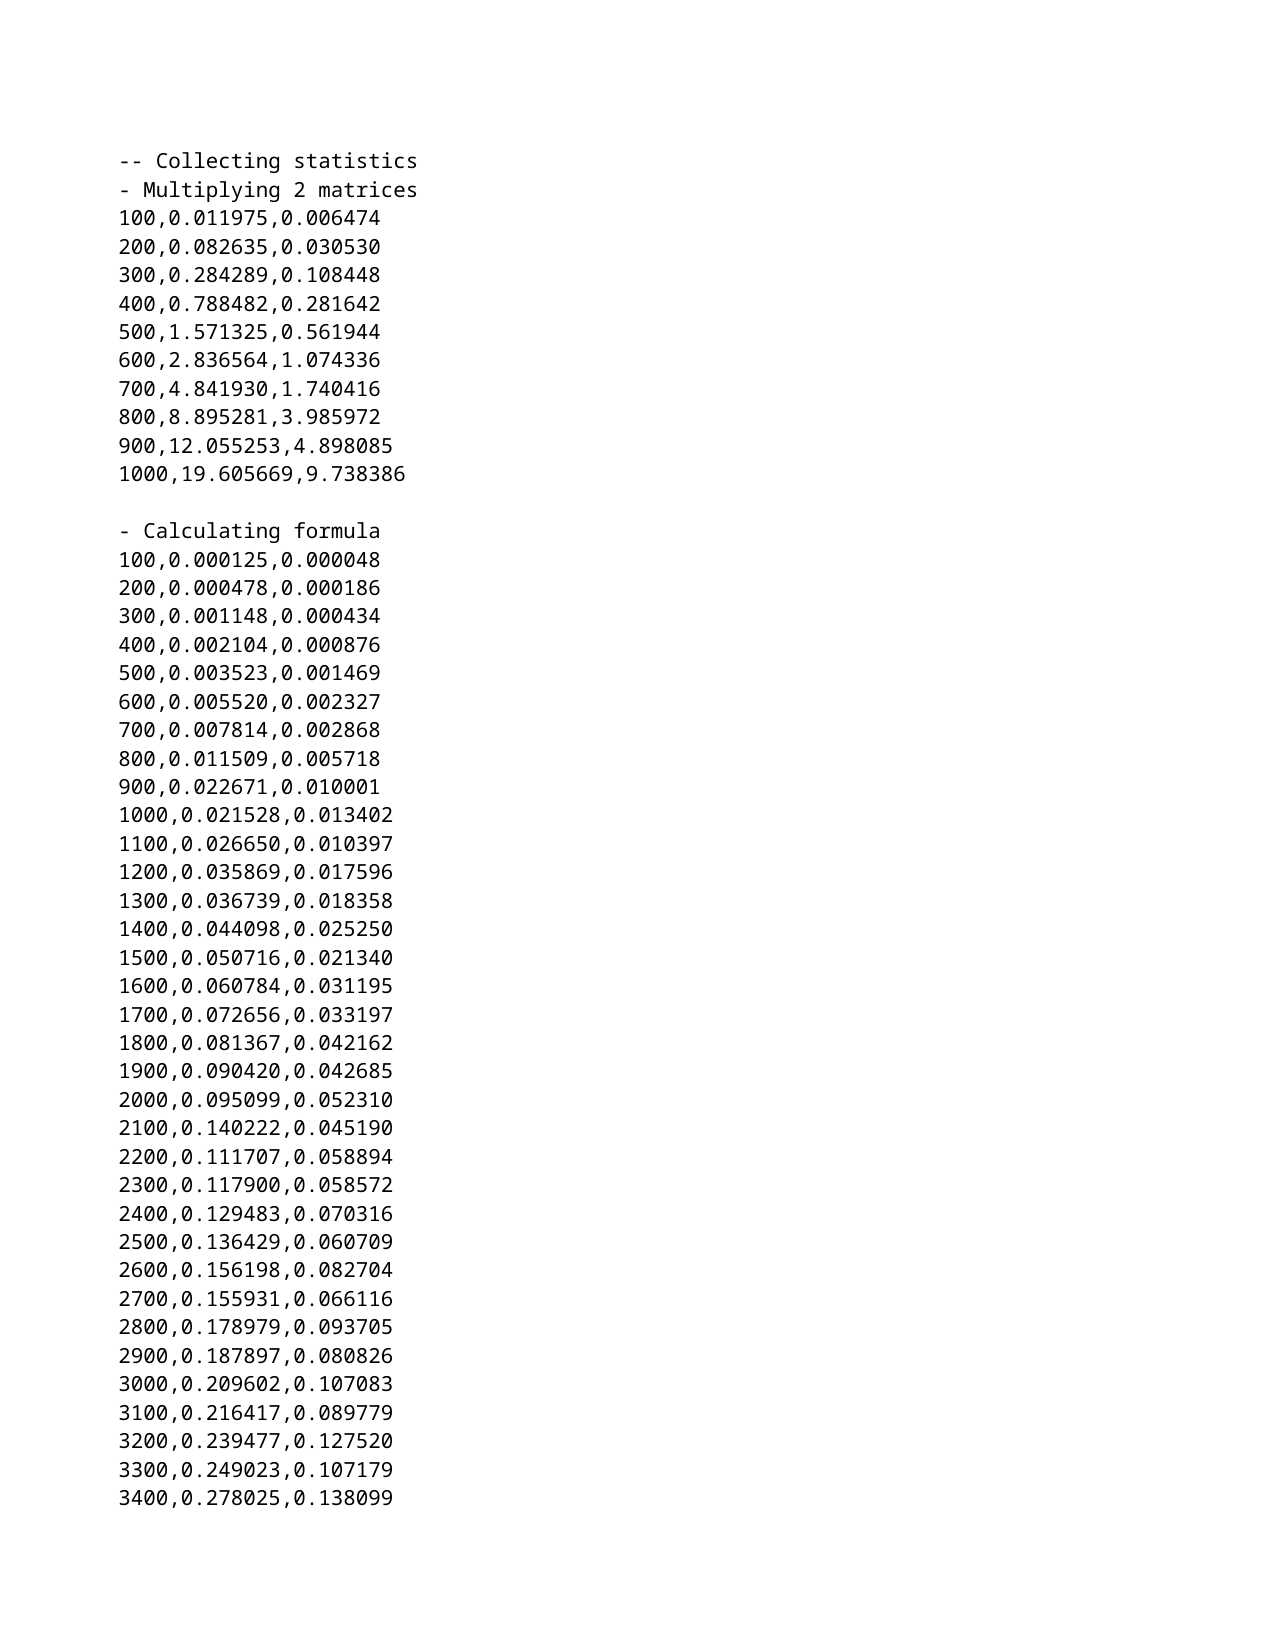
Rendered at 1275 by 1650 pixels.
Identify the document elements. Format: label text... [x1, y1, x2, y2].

text 200,0.082635,0.030530 [118, 232, 1157, 260]
text 1700,0.072656,0.033197 [118, 1000, 1157, 1028]
text 200,0.000478,0.000186 [118, 573, 1157, 602]
text 900,12.055253,4.898085 [118, 431, 1157, 459]
text 100,0.000125,0.000048 [118, 545, 1157, 573]
text 2400,0.129483,0.070316 [118, 1199, 1157, 1227]
text 300,0.001148,0.000434 [118, 602, 1157, 630]
text 3100,0.216417,0.089779 [118, 1398, 1157, 1426]
text 2800,0.178979,0.093705 [118, 1312, 1157, 1341]
text 2000,0.095099,0.052310 [118, 1085, 1157, 1113]
text 300,0.284289,0.108448 [118, 260, 1157, 289]
text 3300,0.249023,0.107179 [118, 1455, 1157, 1483]
text 500,0.003523,0.001469 [118, 658, 1157, 687]
text 700,4.841930,1.740416 [118, 374, 1157, 402]
text 1800,0.081367,0.042162 [118, 1028, 1157, 1057]
text 2300,0.117900,0.058572 [118, 1170, 1157, 1199]
text 2600,0.156198,0.082704 [118, 1256, 1157, 1284]
text 1500,0.050716,0.021340 [118, 943, 1157, 971]
text 800,0.011509,0.005718 [118, 744, 1157, 772]
text 1600,0.060784,0.031195 [118, 971, 1157, 1000]
text 700,0.007814,0.002868 [118, 715, 1157, 744]
text 2900,0.187897,0.080826 [118, 1341, 1157, 1369]
text 3200,0.239477,0.127520 [118, 1426, 1157, 1455]
text 100,0.011975,0.006474 [118, 203, 1157, 232]
text - Calculating formula [118, 516, 1157, 545]
text 2200,0.111707,0.058894 [118, 1142, 1157, 1170]
text 900,0.022671,0.010001 [118, 772, 1157, 801]
text 2500,0.136429,0.060709 [118, 1227, 1157, 1256]
text 600,0.005520,0.002327 [118, 687, 1157, 715]
text - Multiplying 2 matrices [118, 175, 1157, 203]
text 800,8.895281,3.985972 [118, 402, 1157, 431]
text 1200,0.035869,0.017596 [118, 857, 1157, 886]
text 600,2.836564,1.074336 [118, 346, 1157, 374]
text 2700,0.155931,0.066116 [118, 1284, 1157, 1312]
text 400,0.788482,0.281642 [118, 289, 1157, 317]
text 400,0.002104,0.000876 [118, 630, 1157, 658]
text 1400,0.044098,0.025250 [118, 914, 1157, 943]
text 1000,19.605669,9.738386 [118, 459, 1157, 488]
text 1000,0.021528,0.013402 [118, 801, 1157, 829]
text 1100,0.026650,0.010397 [118, 829, 1157, 857]
text 3400,0.278025,0.138099 [118, 1483, 1157, 1512]
text -- Collecting statistics [118, 147, 1157, 175]
text 1300,0.036739,0.018358 [118, 886, 1157, 914]
text 500,1.571325,0.561944 [118, 317, 1157, 346]
text 2100,0.140222,0.045190 [118, 1113, 1157, 1142]
text 3000,0.209602,0.107083 [118, 1369, 1157, 1398]
text 1900,0.090420,0.042685 [118, 1057, 1157, 1085]
